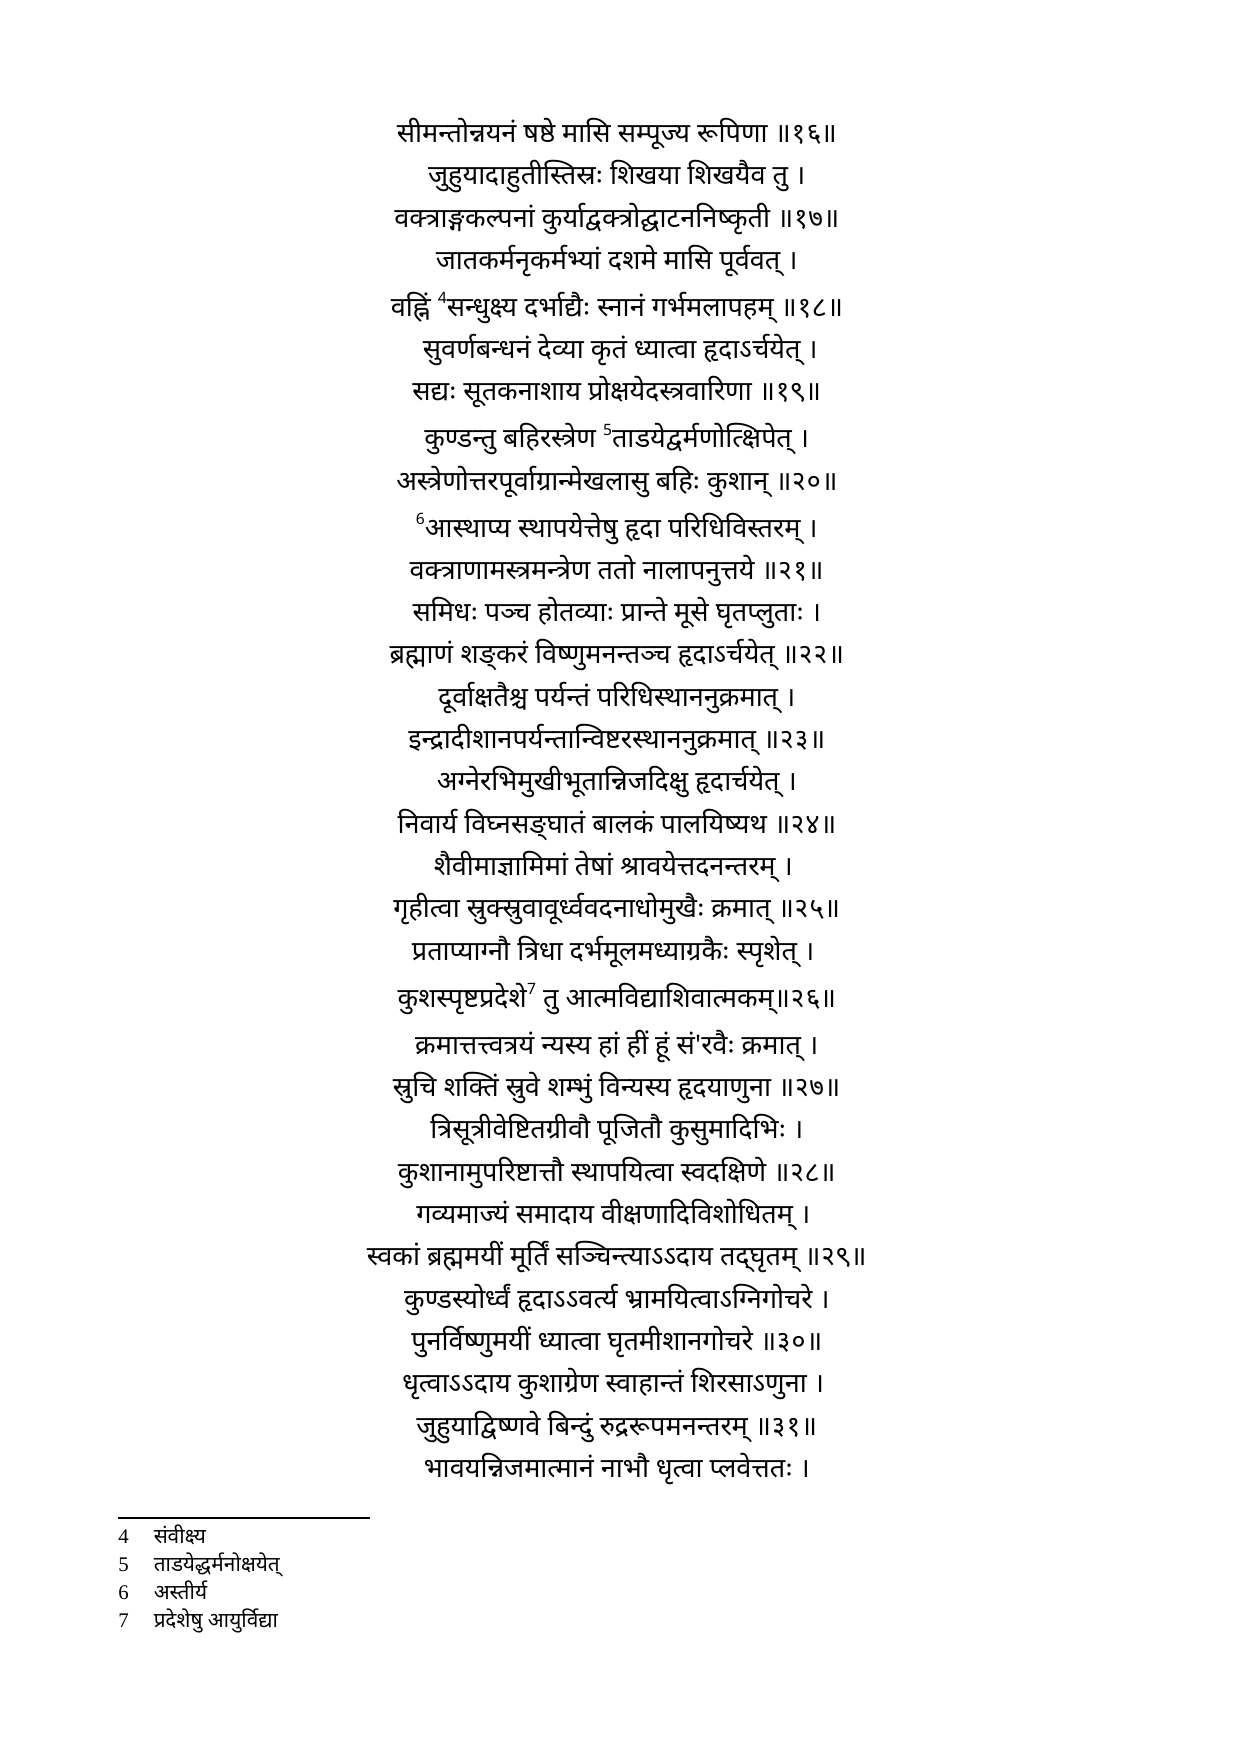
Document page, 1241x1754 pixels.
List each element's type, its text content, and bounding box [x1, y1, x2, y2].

text जुहुयाद्विष्णवे बिन्दुं रुद्ररूपमनन्तरम् ॥३१॥ भावयन्निजमात्मानं नाभौ धृत्वा प्लवेत्ततः । [118, 1411, 1122, 1488]
text ताडयेद्धर्मनोक्षयेत् [118, 1552, 1122, 1580]
text आस्थाप्य स्थापयेत्तेषु हृदा परिधिविस्तरम् । वक्त्राणामस्त्रमन्त्रेण ततो नालापनुत्तये ॥२१॥ समिधः पञ्च होतव्याः प्रान्ते मूसे घृतप्लुताः । ब्रह्माणं शङ्करं विष्णुमनन्तञ्च हृदाऽर्चयेत् ॥२२॥ दूर्वाक्षतैश्च पर्यन्तं परिधिस्थाननुक्रमात् । इन्द्रादीशानपर्यन्तान्विष्टरस्थाननुक्रमात् ॥२३॥ अग्नेरभिमुखीभूतान्निजदिक्षु हृदार्चयेत् । निवार्य विघ्नसङ्घातं बालकं पालयिष्यथ ॥२४॥ शैवीमाज्ञामिमां तेषां श्रावयेत्तदनन्तरम् । गृहीत्वा स्रुक्स्रुवावूर्ध्ववदनाधोमुखैः क्रमात् ॥२५॥ प्रताप्याग्नौ त्रिधा दर्भमूलमध्याग्रकैः स्पृशेत् । कुशस्पृष्टप्रदेशे तु आत्मविद्याशिवात्मकम्॥२६॥ क्रमात्तत्त्वत्रयं न्यस्य हां हीं हूं सं'रवैः क्रमात् । स्रुचि शक्तिं स्रुवे शम्भुं विन्यस्य हृदयाणुना ॥२७॥ त्रिसूत्रीवेष्टितग्रीवौ पूजितौ कुसुमादिभिः । कुशानामुपरिष्टात्तौ स्थापयित्वा स्वदक्षिणे ॥२८॥ गव्यमाज्यं समादाय वीक्षणादिविशोधितम् । स्वकां ब्रह्ममयीं मूर्तिं सञ्चिन्त्याऽऽदाय तद्‌घृतम् ॥२९॥ कुण्डस्योर्ध्वं हृदाऽऽवर्त्य भ्रामयित्वाऽग्निगोचरे । पुनर्विष्णुमयीं ध्यात्वा घृतमीशानगोचरे ॥३०॥ धृत्वाऽऽदाय कुशाग्रेण स्वाहान्तं शिरसाऽणुना । [118, 508, 1122, 1404]
text सीमन्तोन्नयनं षष्ठे मासि सम्पूज्य रूपिणा ॥१६॥ जुहुयादाहुतीस्तिस्रः शिखया शिखयैव तु । वक्त्राङ्गकल्पनां कुर्याद्वक्त्रोद्घाटननिष्कृती ॥१७॥ जातकर्मनृकर्मभ्यां दशमे मासि पूर्ववत् । वह्निं सन्धुक्ष्य दर्भाद्यैः स्नानं गर्भमलापहम् ॥१८॥ सुवर्णबन्धनं देव्या कृतं ध्यात्वा हृदाऽर्चयेत् । सद्यः सूतकनाशाय प्रोक्षयेदस्त्रवारिणा ॥१९॥ कुण्डन्तु बहिरस्त्रेण ताडयेद्वर्मणोत्क्षिपेत् । अस्त्रेणोत्तरपूर्वाग्रान्मेखलासु बहिः कुशान् ॥२०॥ [118, 118, 1122, 501]
text संवीक्ष्य [118, 1524, 1122, 1552]
text प्रदेशेषु आयुर्विद्या [118, 1608, 1122, 1636]
text अस्तीर्य [118, 1580, 1122, 1608]
